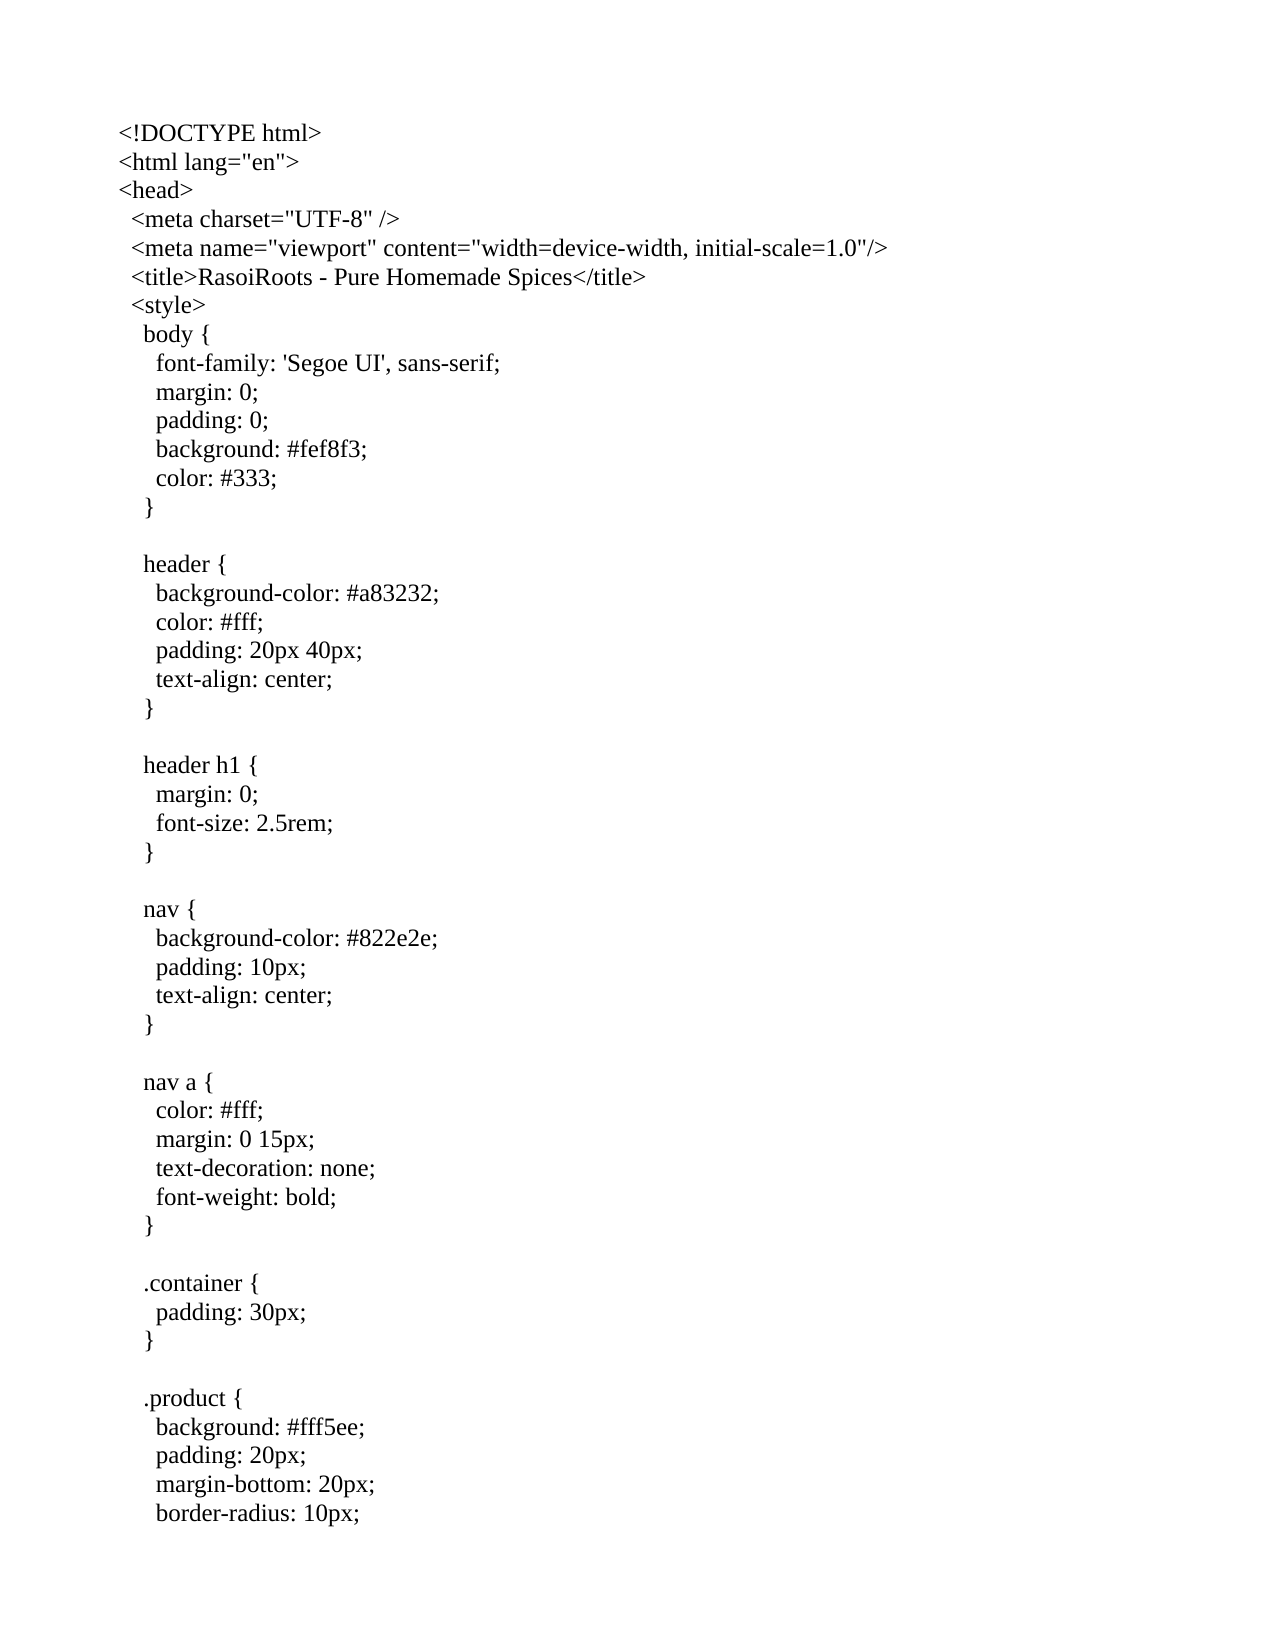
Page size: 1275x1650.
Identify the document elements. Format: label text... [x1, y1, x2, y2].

text .container { [118, 1268, 1157, 1297]
text margin: 0 15px; [118, 1124, 1157, 1153]
text padding: 20px; [118, 1441, 1157, 1469]
text padding: 20px 40px; [118, 636, 1157, 664]
text padding: 30px; [118, 1297, 1157, 1326]
text nav a { [118, 1067, 1157, 1096]
text color: #fff; [118, 607, 1157, 636]
text <html lang="en"> [118, 147, 1157, 176]
text nav { [118, 894, 1157, 923]
text .product { [118, 1383, 1157, 1412]
text margin-bottom: 20px; [118, 1469, 1157, 1498]
text text-decoration: none; [118, 1153, 1157, 1182]
text } [118, 1211, 1157, 1239]
text } [118, 1009, 1157, 1038]
text font-size: 2.5rem; [118, 808, 1157, 837]
text } [118, 492, 1157, 521]
text font-weight: bold; [118, 1182, 1157, 1211]
text } [118, 837, 1157, 866]
text margin: 0; [118, 377, 1157, 406]
text } [118, 693, 1157, 722]
text header h1 { [118, 751, 1157, 779]
text padding: 0; [118, 406, 1157, 434]
text background-color: #822e2e; [118, 923, 1157, 952]
text font-family: 'Segoe UI', sans-serif; [118, 348, 1157, 377]
text <title>RasoiRoots - Pure Homemade Spices</title> [118, 262, 1157, 291]
text background-color: #a83232; [118, 578, 1157, 607]
text color: #fff; [118, 1096, 1157, 1124]
text header { [118, 549, 1157, 578]
text border-radius: 10px; [118, 1498, 1157, 1527]
text <!DOCTYPE html> [118, 118, 1157, 147]
text background: #fff5ee; [118, 1412, 1157, 1441]
text <meta name="viewport" content="width=device-width, initial-scale=1.0"/> [118, 233, 1157, 262]
text body { [118, 319, 1157, 348]
text margin: 0; [118, 779, 1157, 808]
text text-align: center; [118, 664, 1157, 693]
text <meta charset="UTF-8" /> [118, 204, 1157, 233]
text padding: 10px; [118, 952, 1157, 981]
text text-align: center; [118, 981, 1157, 1009]
text <style> [118, 291, 1157, 319]
text background: #fef8f3; [118, 434, 1157, 463]
text } [118, 1326, 1157, 1354]
text <head> [118, 176, 1157, 204]
text color: #333; [118, 463, 1157, 492]
